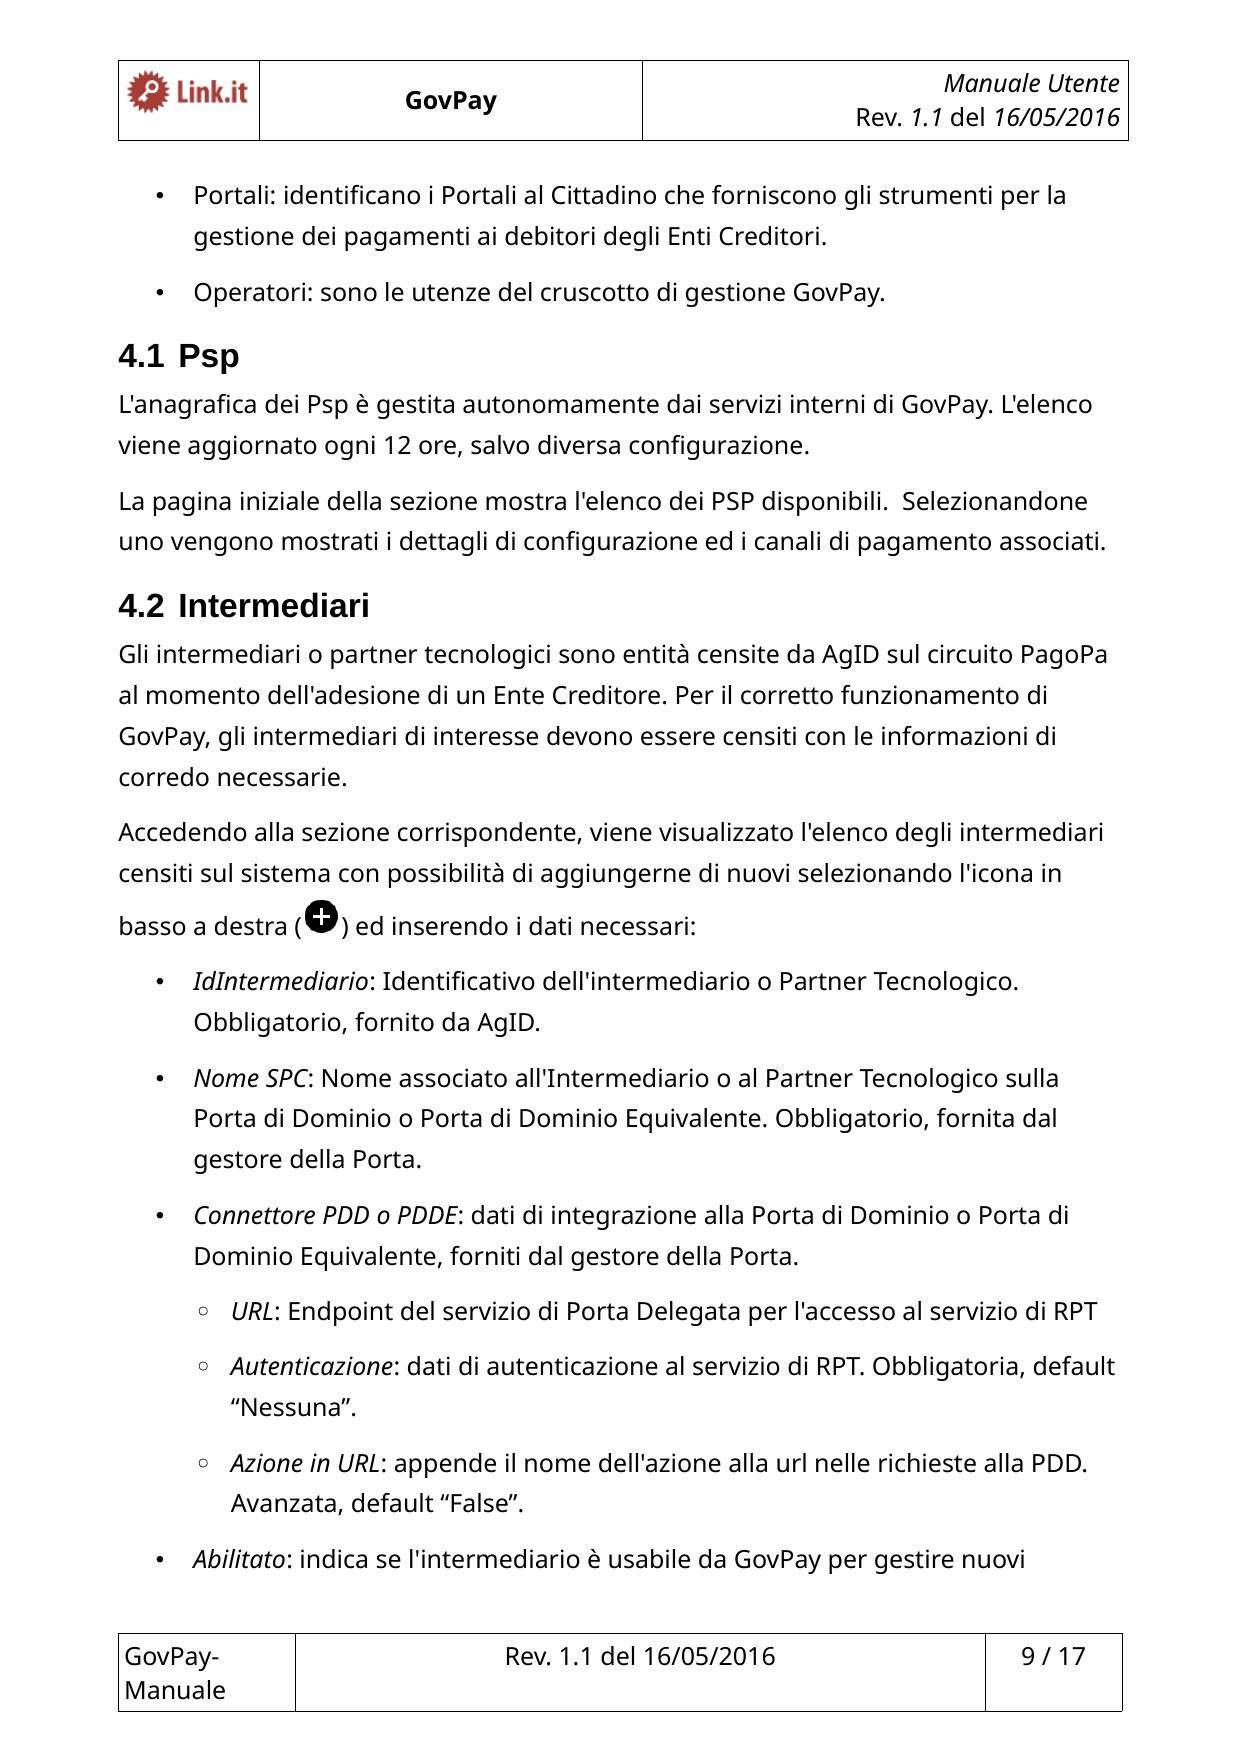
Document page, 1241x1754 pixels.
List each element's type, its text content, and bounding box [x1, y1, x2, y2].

subtitle Psp [118, 336, 1122, 374]
text Accedendo alla sezione corrispondente, viene visualizzato l'elenco degli intermediari censiti sul sistema con possibilità di aggiungerne di nuovi selezionando l'icona in basso a destra () ed inserendo i dati necessari: [118, 815, 1122, 943]
list Abilitato: indica se l'intermediario è usabile da GovPay per gestire nuovi [156, 1542, 1122, 1576]
text La pagina iniziale della sezione mostra l'elenco dei PSP disponibili. Selezionandone uno vengono mostrati i dettagli di configurazione ed i canali di pagamento associati. [118, 483, 1122, 558]
list Portali: identificano i Portali al Cittadino che forniscono gli strumenti per la gestione dei pagamenti ai debitori degli Enti Creditori. [156, 178, 1122, 253]
subtitle Intermediari [118, 586, 1122, 624]
list Autenticazione: dati di autenticazione al servizio di RPT. Obbligatoria, default “Nessuna”. [193, 1349, 1122, 1424]
list URL: Endpoint del servizio di Porta Delegata per l'accesso al servizio di RPT [193, 1294, 1122, 1328]
list Azione in URL: appende il nome dell'azione alla url nelle richieste alla PDD. Avanzata, default “False”. [193, 1445, 1122, 1520]
text L'anagrafica dei Psp è gestita autonomamente dai servizi interni di GovPay. L'elenco viene aggiornato ogni 12 ore, salvo diversa configurazione. [118, 387, 1122, 462]
text Gli intermediari o partner tecnologici sono entità censite da AgID sul circuito PagoPa al momento dell'adesione di un Ente Creditore. Per il corretto funzionamento di GovPay, gli intermediari di interesse devono essere censiti con le informazioni di corredo necessarie. [118, 637, 1122, 793]
picture [302, 896, 341, 936]
picture [123, 65, 254, 119]
list IdIntermediario: Identificativo dell'intermediario o Partner Tecnologico. Obbligatorio, fornito da AgID. [156, 964, 1122, 1039]
list Connettore PDD o PDDE: dati di integrazione alla Porta di Dominio o Porta di Dominio Equivalente, forniti dal gestore della Porta. [156, 1197, 1122, 1272]
list Operatori: sono le utenze del cruscotto di gestione GovPay. [156, 274, 1122, 308]
list Nome SPC: Nome associato all'Intermediario o al Partner Tecnologico sulla Porta di Dominio o Porta di Dominio Equivalente. Obbligatorio, fornita dal gestore della Porta. [156, 1060, 1122, 1176]
